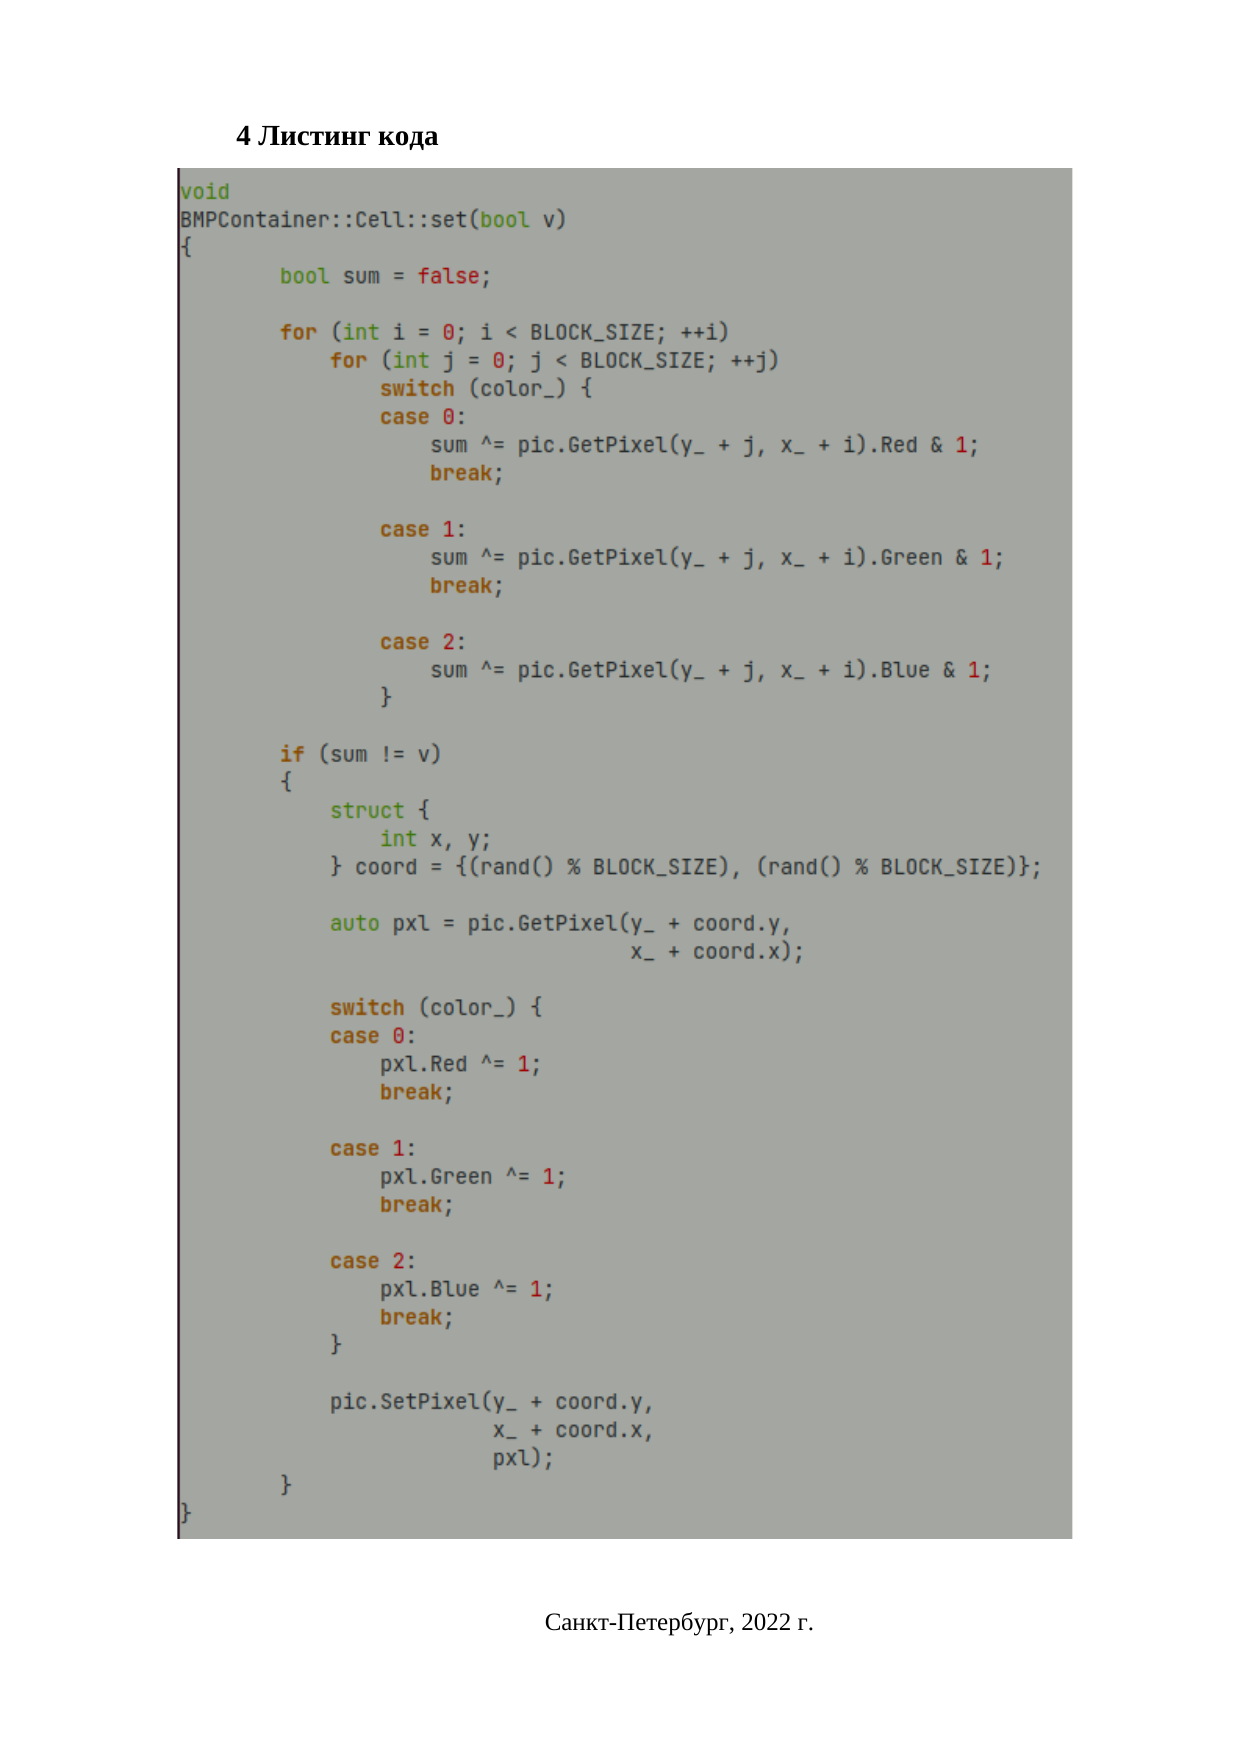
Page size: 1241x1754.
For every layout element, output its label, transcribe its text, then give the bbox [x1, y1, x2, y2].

picture [177, 168, 1073, 1539]
subtitle 4 Листинг кода [236, 118, 1181, 152]
